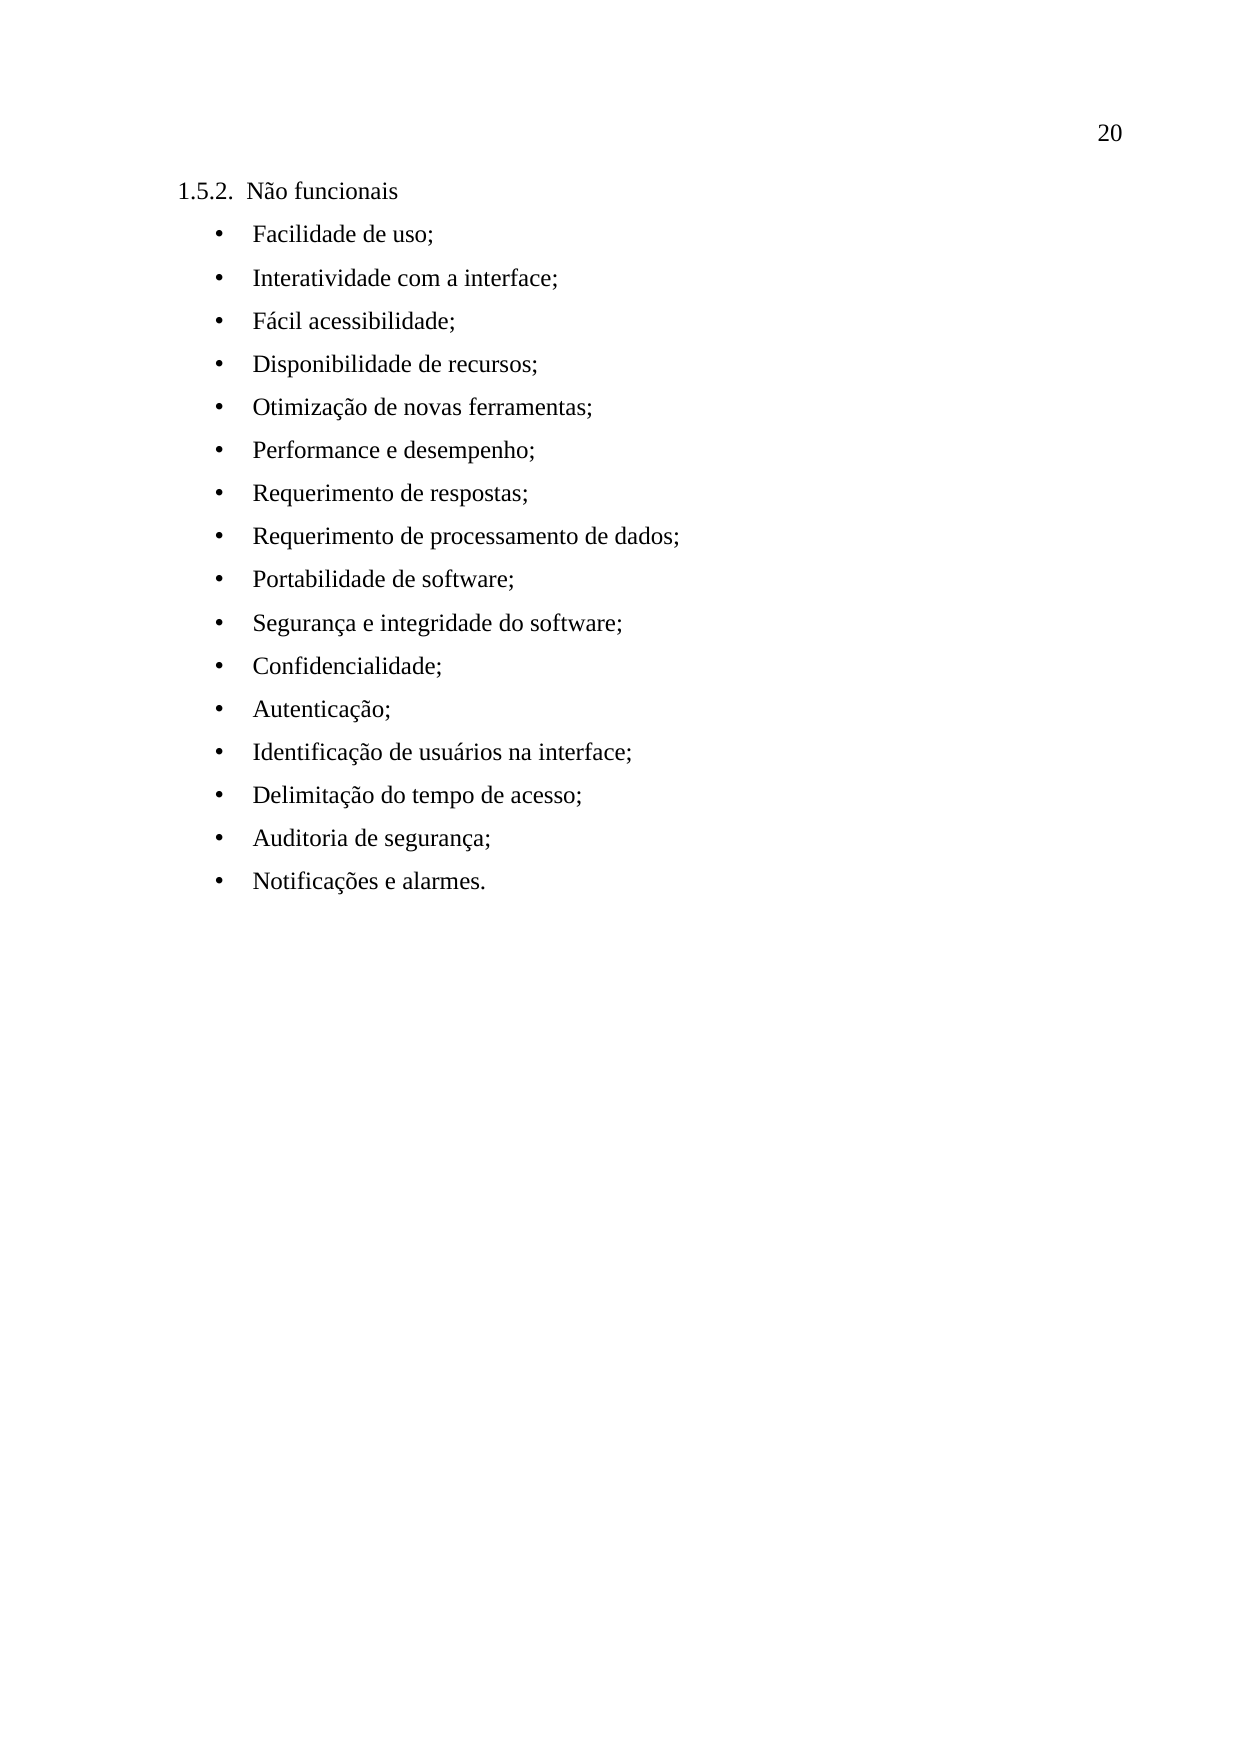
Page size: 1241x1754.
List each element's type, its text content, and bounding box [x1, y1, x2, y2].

list Performance e desempenho; [215, 435, 1122, 464]
list Portabilidade de software; [215, 564, 1122, 593]
list Disponibilidade de recursos; [215, 349, 1122, 378]
list Autenticação; [215, 694, 1122, 723]
list Fácil acessibilidade; [215, 306, 1122, 334]
list Delimitação do tempo de acesso; [215, 780, 1122, 809]
list Auditoria de segurança; [215, 823, 1122, 852]
list Otimização de novas ferramentas; [215, 392, 1122, 421]
list Requerimento de respostas; [215, 478, 1122, 507]
list Identificação de usuários na interface; [215, 737, 1122, 766]
subtitle Não funcionais [177, 176, 1122, 205]
list Notificações e alarmes. [215, 866, 1122, 895]
list Interatividade com a interface; [215, 263, 1122, 291]
list Requerimento de processamento de dados; [215, 521, 1122, 550]
list Confidencialidade; [215, 651, 1122, 679]
list Segurança e integridade do software; [215, 608, 1122, 636]
list Facilidade de uso; [215, 219, 1122, 248]
